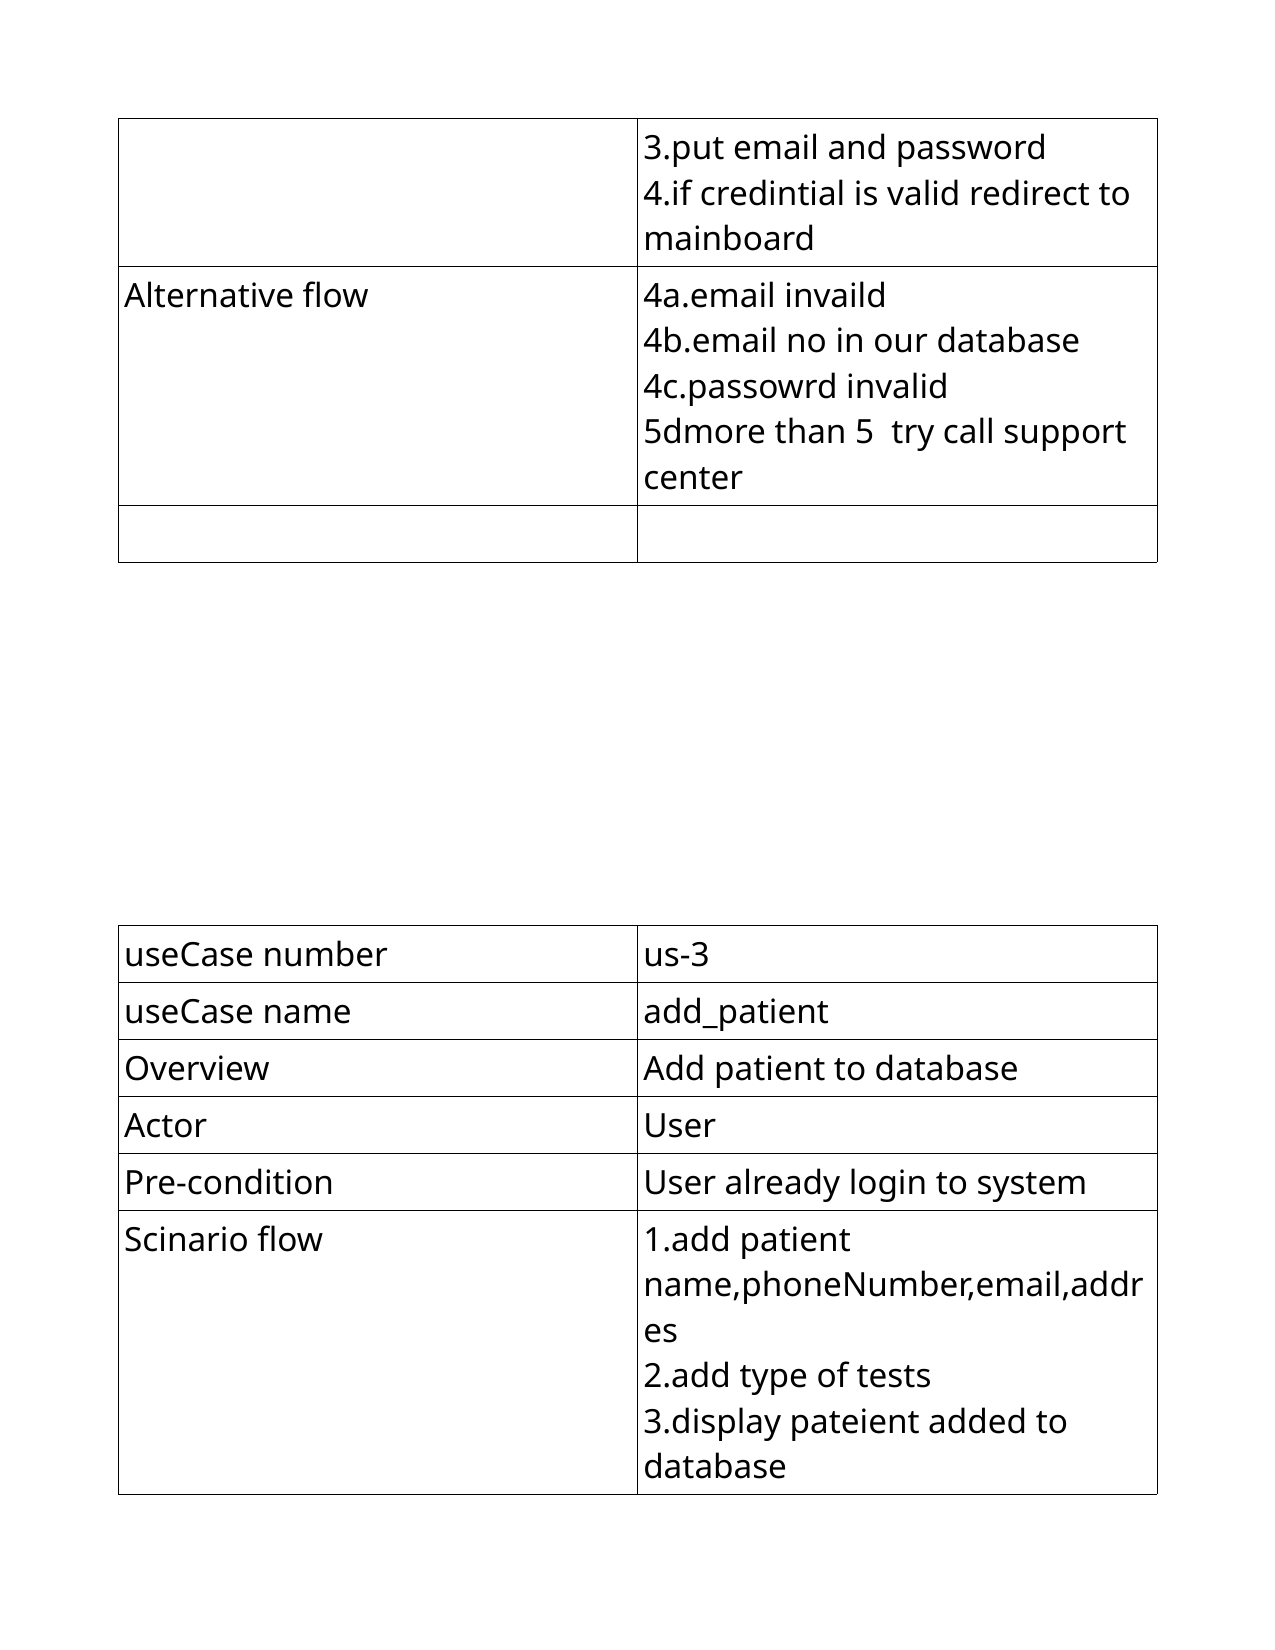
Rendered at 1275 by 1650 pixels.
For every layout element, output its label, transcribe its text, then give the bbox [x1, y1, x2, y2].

table_cell Actor [119, 1097, 637, 1153]
table_cell Add patient to database [638, 1040, 1157, 1096]
table_cell User already login to system [638, 1154, 1157, 1210]
table_cell User [638, 1097, 1157, 1153]
table_cell 4a.email invaild 4b.email no in our database 4c.passowrd invalid 5dmore than 5 try call support center [638, 267, 1157, 504]
table_cell Scinario flow [119, 1211, 637, 1494]
table_cell 3.put email and password 4.if credintial is valid redirect to mainboard [638, 119, 1157, 266]
table_header us-3 [638, 926, 1157, 982]
table_cell 1.add patient name,phoneNumber,email,addres 2.add type of tests 3.display pateient added to database [638, 1211, 1157, 1494]
table_cell Alternative flow [119, 267, 637, 504]
table_cell Pre-condition [119, 1154, 637, 1210]
table_cell [119, 506, 637, 562]
table_cell add_patient [638, 983, 1157, 1039]
table_cell [119, 119, 637, 266]
table_cell useCase name [119, 983, 637, 1039]
table_header useCase number [119, 926, 637, 982]
table_cell Overview [119, 1040, 637, 1096]
table_cell [638, 506, 1157, 562]
